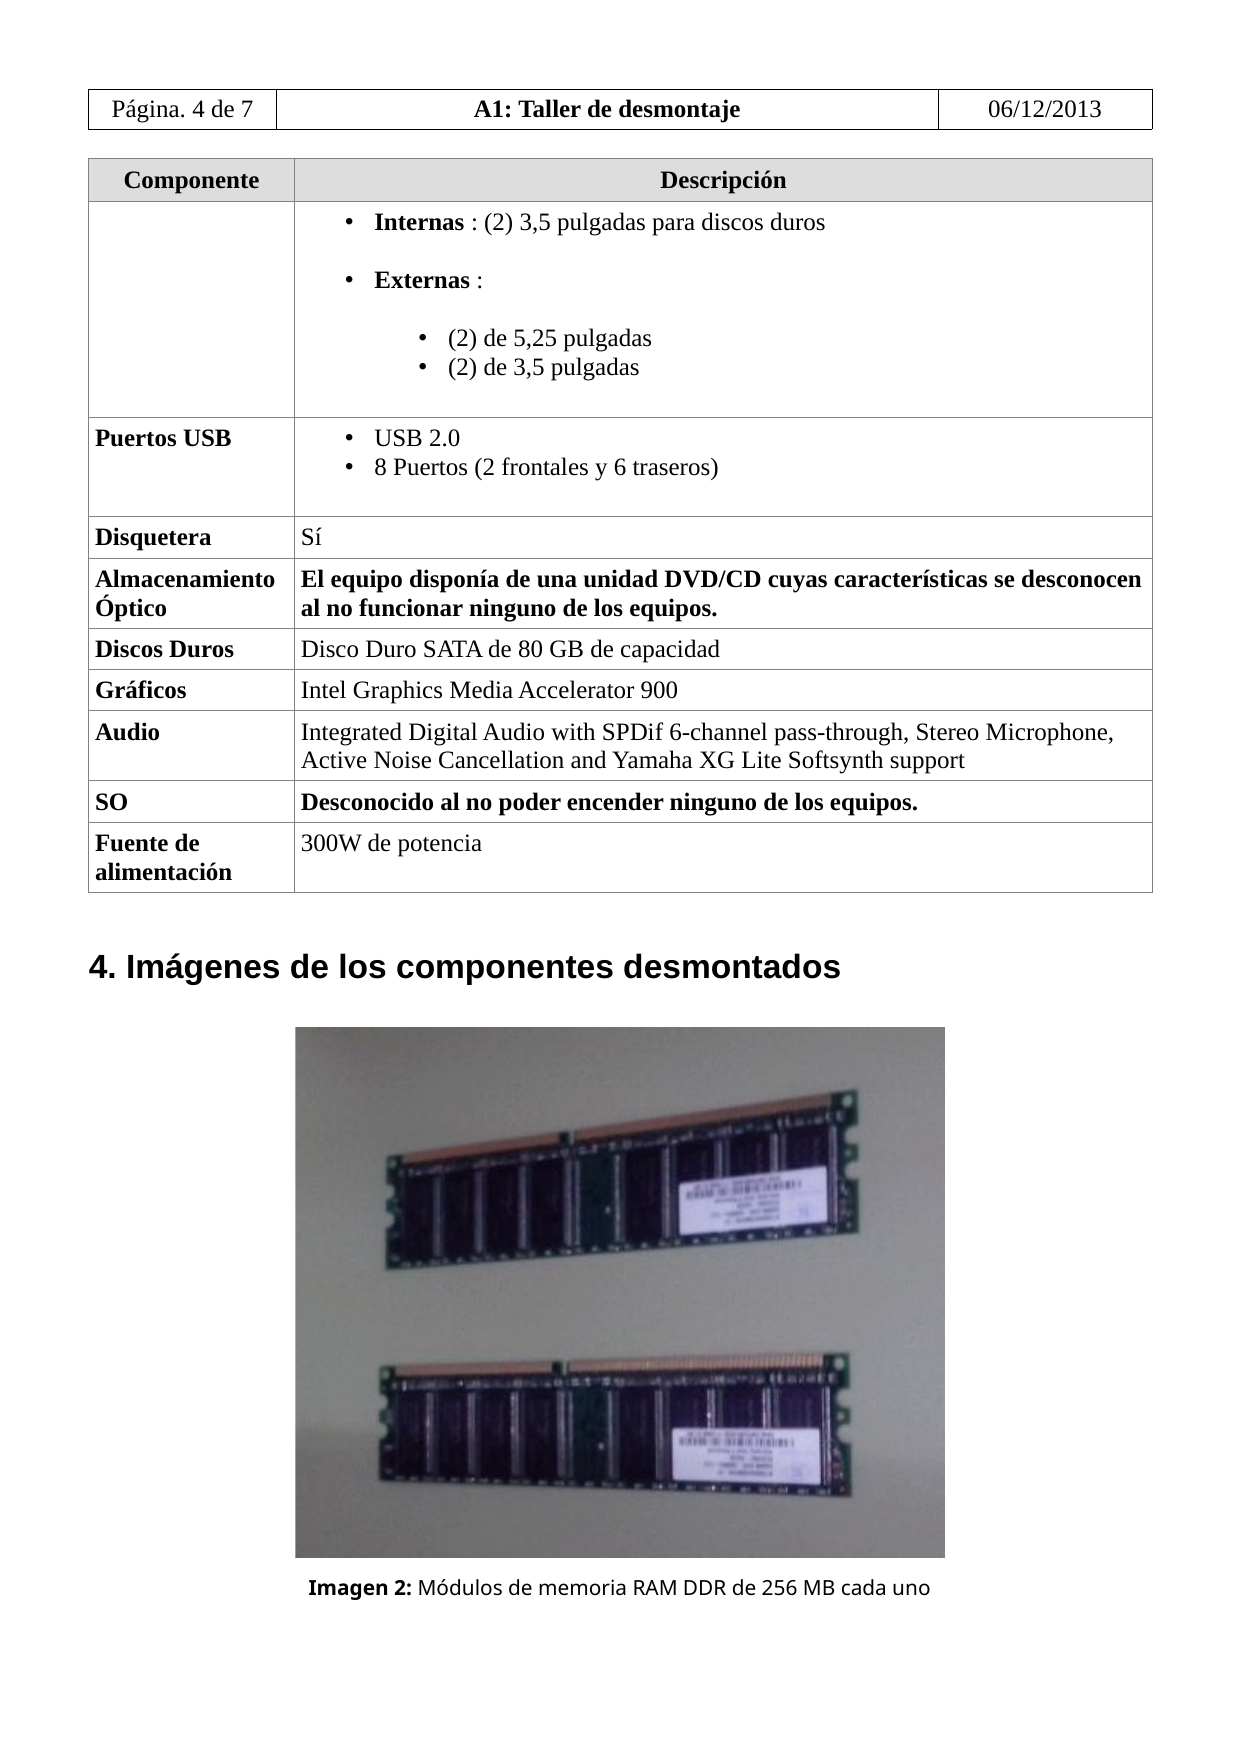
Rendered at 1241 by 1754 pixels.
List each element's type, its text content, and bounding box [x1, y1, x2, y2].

table_header Descripción [295, 159, 1152, 201]
table_cell El equipo disponía de una unidad DVD/CD cuyas características se desconocen al no funcionar ninguno de los equipos. [295, 559, 1152, 628]
table_cell Almacenamiento Óptico [89, 559, 294, 628]
text Imagen 2: Módulos de memoria RAM DDR de 256 MB cada uno [87, 1573, 1152, 1602]
table_cell Disquetera [89, 517, 294, 557]
table_cell SO [89, 781, 294, 822]
table_cell Desconocido al no poder encender ninguno de los equipos. [295, 781, 1152, 822]
table_cell Gráficos [89, 670, 294, 710]
table_cell [89, 202, 294, 417]
table_cell Audio [89, 711, 294, 780]
table_cell Integrated Digital Audio with SPDif 6-channel pass-through, Stereo Microphone, Active Noise Cancellation and Yamaha XG Lite Softsynth support [295, 711, 1152, 780]
subtitle 4. Imágenes de los componentes desmontados [88, 947, 1152, 986]
table_cell Discos Duros [89, 629, 294, 669]
table_cell Total Bahías = 6 Internas : (2) 3,5 pulgadas para discos duros Externas : (2) de 5,25 pulgadas (2) de 3,5 pulgadas [295, 202, 1152, 417]
table_cell USB 2.0 8 Puertos (2 frontales y 6 traseros) [295, 418, 1152, 516]
table_header Componente [89, 159, 294, 201]
table_cell 300W de potencia [295, 823, 1152, 892]
table_cell Intel Graphics Media Accelerator 900 [295, 670, 1152, 710]
picture [295, 1027, 945, 1558]
table_cell Disco Duro SATA de 80 GB de capacidad [295, 629, 1152, 669]
table_cell Puertos USB [89, 418, 294, 516]
table_cell Sí [295, 517, 1152, 557]
table_cell Fuente de alimentación [89, 823, 294, 892]
